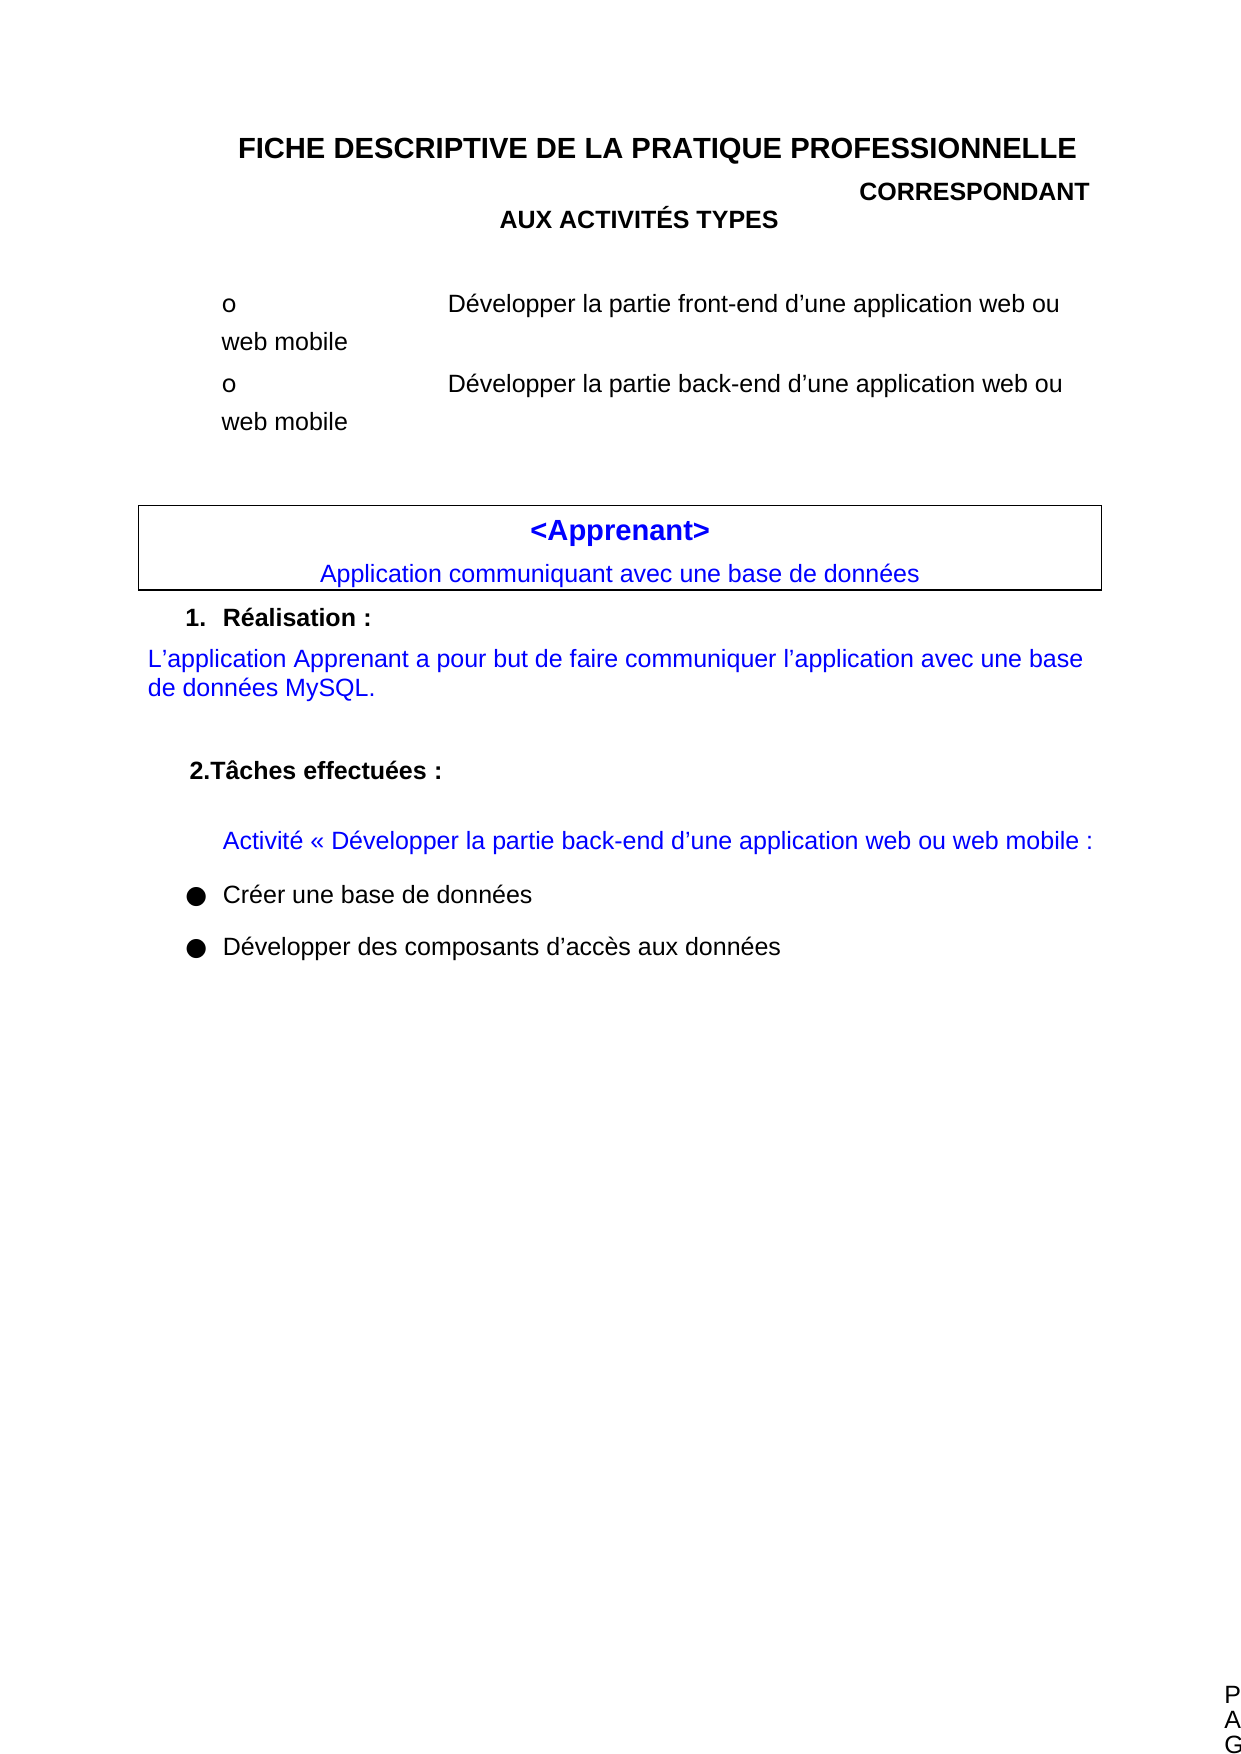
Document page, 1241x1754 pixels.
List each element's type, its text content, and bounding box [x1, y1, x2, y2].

text 2.Tâches effectuées : [148, 756, 1092, 813]
list FICHE DESCRIPTIVE DE LA PRATIQUE PROFESSIONNELLE [185, 131, 1092, 164]
text L’application Apprenant a pour but de faire communiquer l’application avec une base de données MySQL. [148, 644, 1092, 702]
list Développer la partie back-end d’une application web ou web mobile [221, 355, 1092, 435]
list Développer la partie front-end d’une application web ou web mobile [221, 275, 1092, 355]
list Développer des composants d’accès aux données [185, 918, 1092, 969]
text Application communiquant avec une base de données [139, 551, 1101, 589]
list Réalisation : [185, 603, 1092, 632]
list Créer une base de données [185, 867, 1092, 918]
list CORRESPONDANT AUX ACTIVITÉS TYPES [185, 177, 1092, 234]
list Activité « Développer la partie back-end d’une application web ou web mobile : [148, 826, 1153, 854]
text <Apprenant> [139, 506, 1101, 546]
